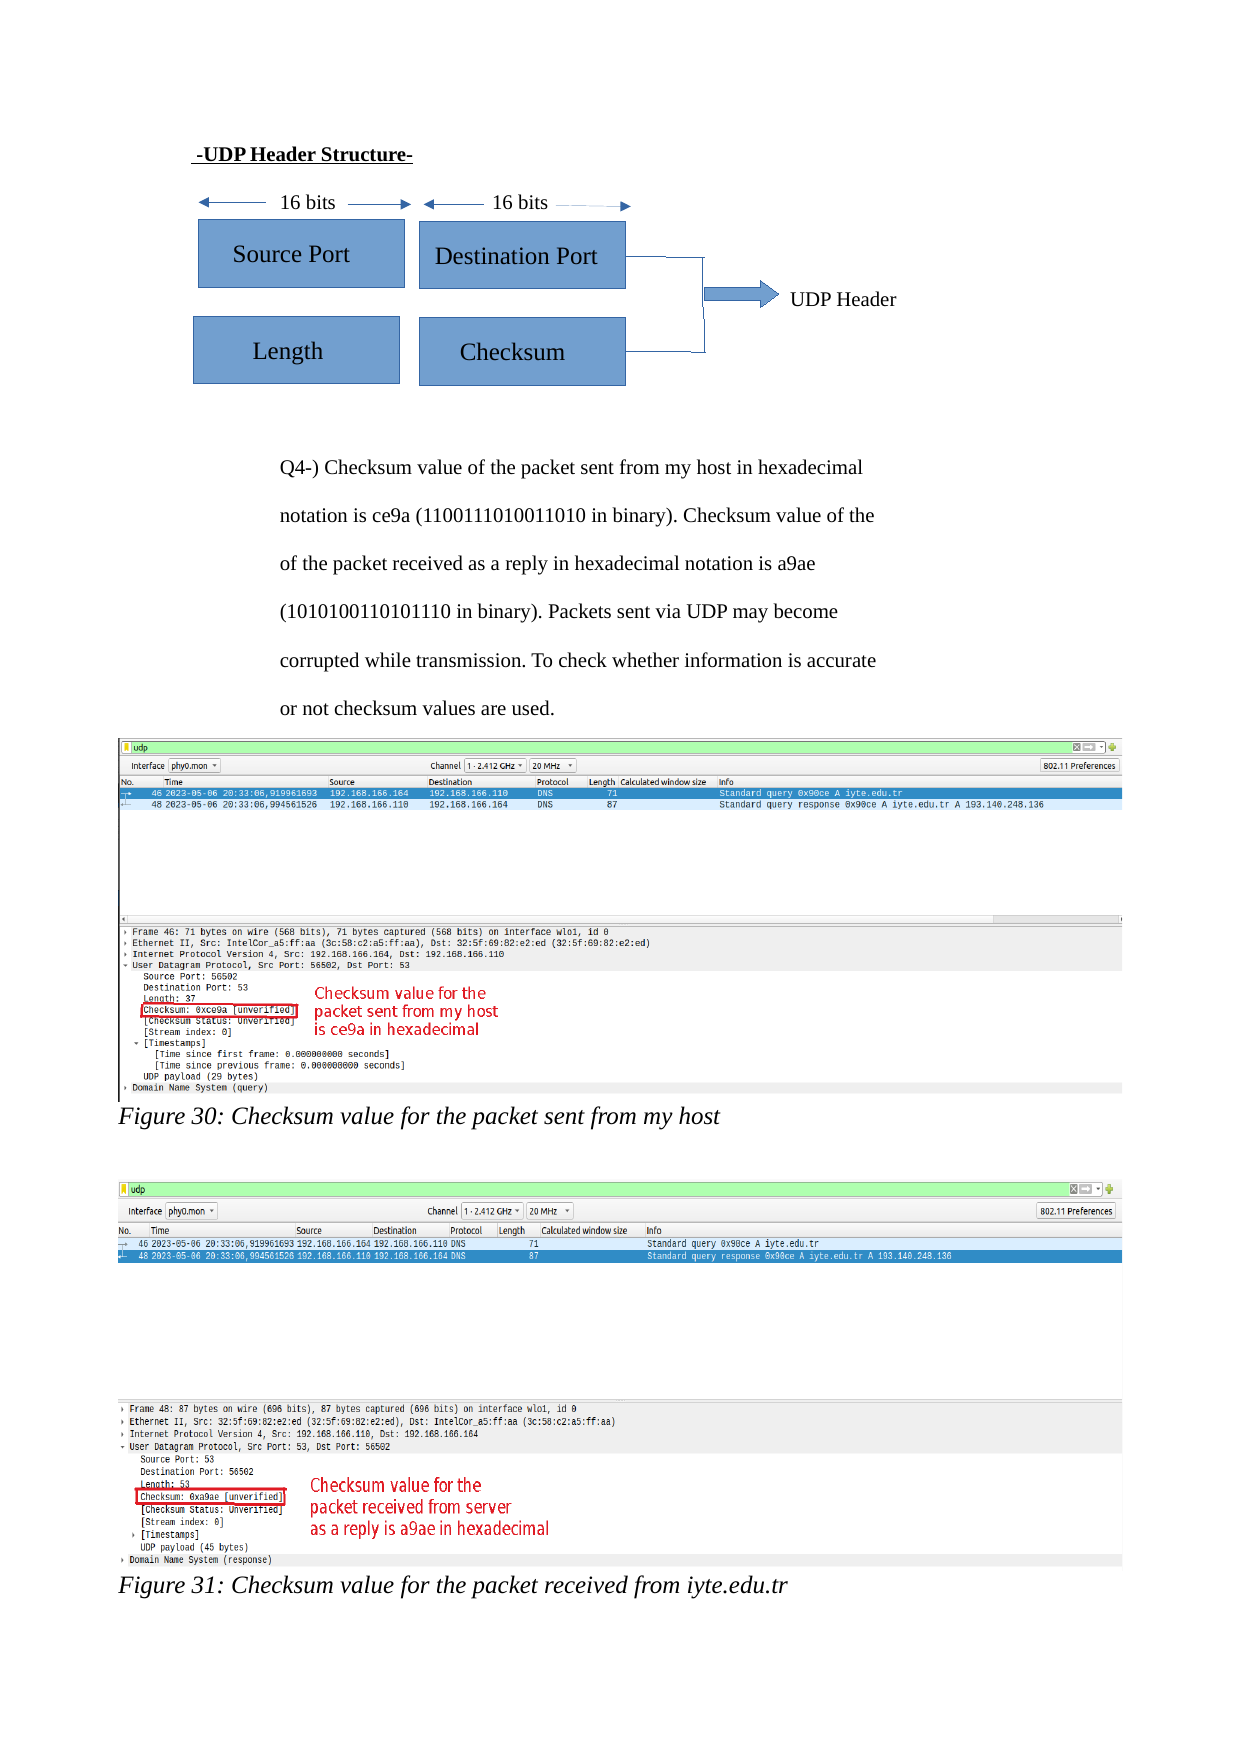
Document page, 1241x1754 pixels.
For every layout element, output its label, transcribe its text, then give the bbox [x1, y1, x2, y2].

text of the packet received as a reply in hexadecimal notation is a9ae [118, 551, 1122, 575]
picture [118, 1179, 1123, 1571]
text Figure 31: Checksum value for the packet received from iyte.edu.tr [118, 1571, 1122, 1599]
text UDP Header [118, 287, 1122, 311]
text 16 bits 16 bits [118, 190, 1122, 214]
text or not checksum values are used. [118, 696, 1122, 720]
text Destination Port [428, 241, 617, 269]
text [118, 1168, 1122, 1179]
text Figure 30: Checksum value for the packet sent from my host [118, 1102, 1122, 1130]
picture [118, 738, 1123, 1102]
text -UDP Header Structure- [118, 142, 1122, 166]
text Source Port [207, 239, 396, 268]
text (1010100110101110 in binary). Packets sent via UDP may become [118, 599, 1122, 623]
text Q4-) Checksum value of the packet sent from my host in hexadecimal [118, 455, 1122, 479]
text Length [202, 336, 391, 364]
text corrupted while transmission. To check whether information is accurate [118, 647, 1122, 672]
text Checksum [428, 337, 617, 366]
text notation is ce9a (1100111010011010 in binary). Checksum value of the [118, 503, 1122, 527]
